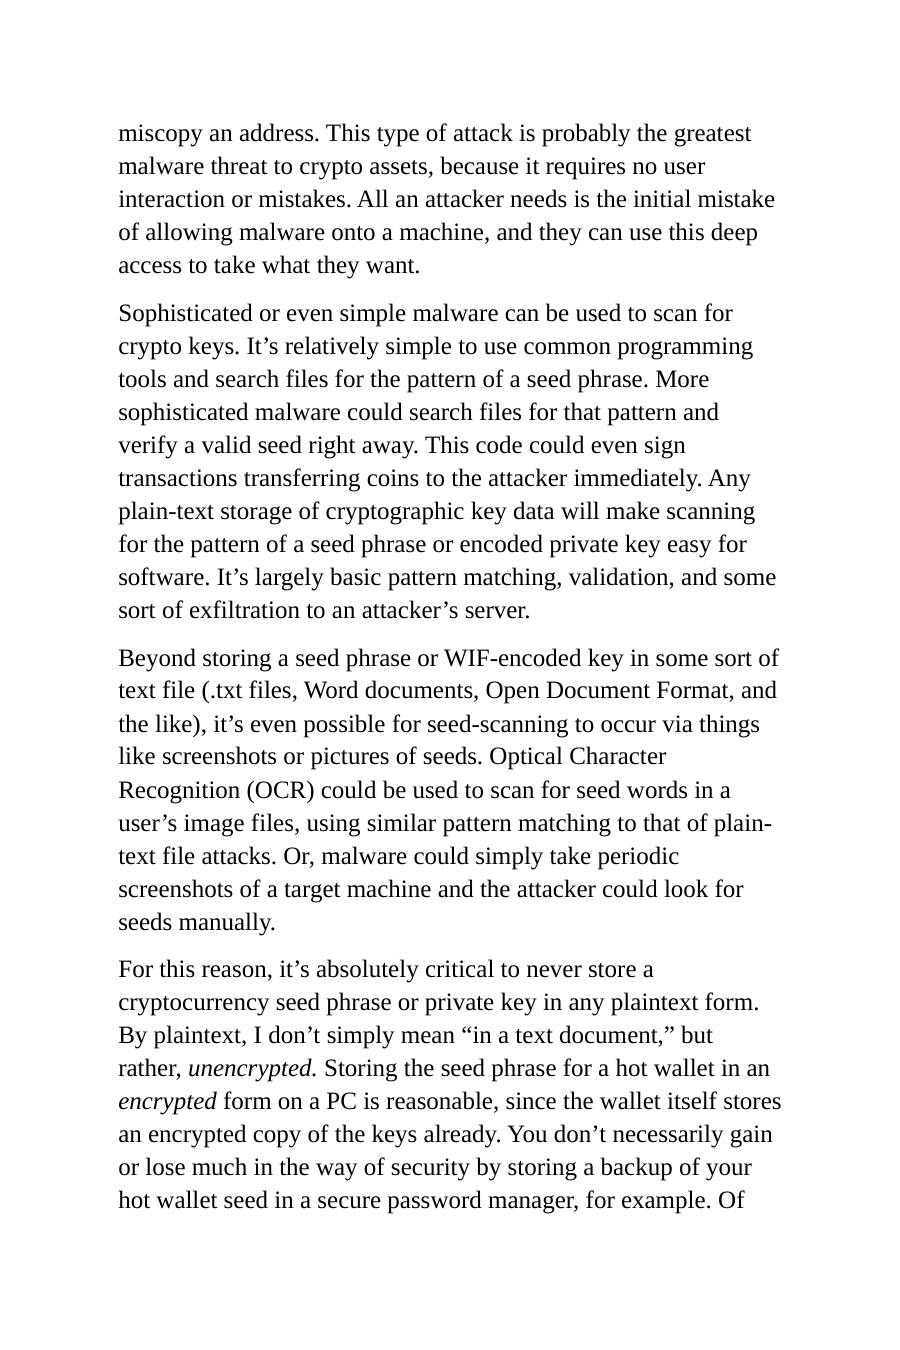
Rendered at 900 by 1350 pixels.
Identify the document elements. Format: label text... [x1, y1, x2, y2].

text For this reason, it’s absolutely critical to never store a cryptocurrency seed phrase or private key in any plaintext form. By plaintext, I don’t simply mean “in a text document,” but rather, unencrypted. Storing the seed phrase for a hot wallet in an encrypted form on a PC is reasonable, since the wallet itself stores an encrypted copy of the keys already. You don’t necessarily gain or lose much in the way of security by storing a backup of your hot wallet seed in a secure password manager, for example. Of [118, 954, 782, 1214]
text Sophisticated or even simple malware can be used to scan for crypto keys. It’s relatively simple to use common programming tools and search files for the pattern of a seed phrase. More sophisticated malware could search files for that pattern and verify a valid seed right away. This code could even sign transactions transferring coins to the attacker immediately. Any plain-text storage of cryptographic key data will make scanning for the pattern of a seed phrase or encoded private key easy for software. It’s largely basic pattern matching, validation, and some sort of exfiltration to an attacker’s server. [118, 298, 782, 624]
text Beyond storing a seed phrase or WIF-encoded key in some sort of text file (.txt files, Word documents, Open Document Format, and the like), it’s even possible for seed-scanning to occur via things like screenshots or pictures of seeds. Optical Character Recognition (OCR) could be used to scan for seed words in a user’s image files, using similar pattern matching to that of plain-text file attacks. Or, malware could simply take periodic screenshots of a target machine and the attacker could look for seeds manually. [118, 643, 782, 936]
text miscopy an address. This type of attack is probably the greatest malware threat to crypto assets, because it requires no user interaction or mistakes. All an attacker needs is the initial mistake of allowing malware onto a machine, and they can use this deep access to take what they want. [118, 118, 782, 279]
